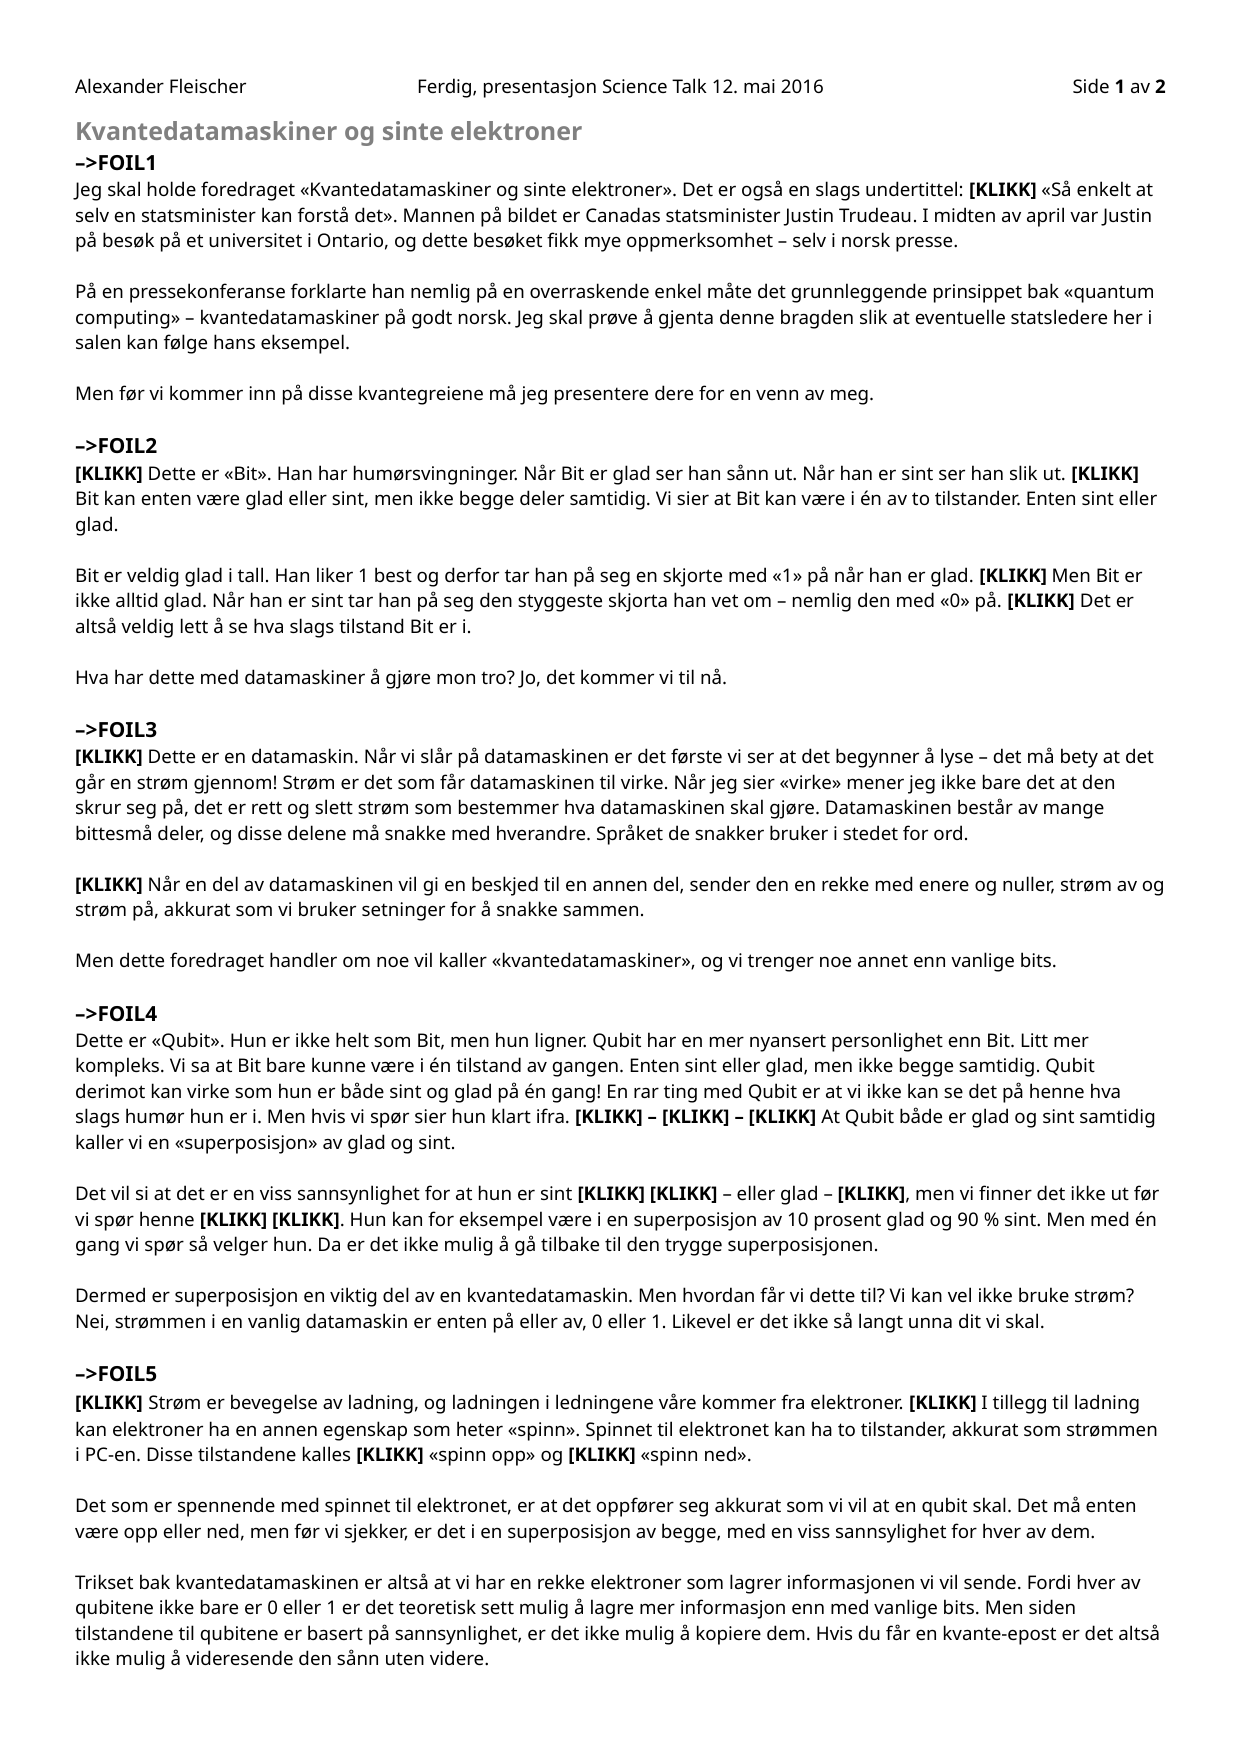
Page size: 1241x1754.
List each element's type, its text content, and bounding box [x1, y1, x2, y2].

text Jeg skal holde foredraget «Kvantedatamaskiner og sinte elektroner». Det er også en slags undertittel: [KLIKK] «Så enkelt at selv en statsminister kan forstå det». Mannen på bildet er Canadas statsminister Justin Trudeau. I midten av april var Justin på besøk på et universitet i Ontario, og dette besøket fikk mye oppmerksomhet – selv i norsk presse. [75, 176, 1166, 253]
text Bit er veldig glad i tall. Han liker 1 best og derfor tar han på seg en skjorte med «1» på når han er glad. [KLIKK] Men Bit er ikke alltid glad. Når han er sint tar han på seg den styggeste skjorta han vet om – nemlig den med «0» på. [KLIKK] Det er altså veldig lett å se hva slags tilstand Bit er i. [75, 562, 1166, 639]
text –>FOIL5 [75, 1359, 1166, 1387]
text Dette er «Qubit». Hun er ikke helt som Bit, men hun ligner. Qubit har en mer nyansert personlighet enn Bit. Litt mer kompleks. Vi sa at Bit bare kunne være i én tilstand av gangen. Enten sint eller glad, men ikke begge samtidig. Qubit derimot kan virke som hun er både sint og glad på én gang! En rar ting med Qubit er at vi ikke kan se det på henne hva slags humør hun er i. Men hvis vi spør sier hun klart ifra. [KLIKK] – [KLIKK] – [KLIKK] At Qubit både er glad og sint samtidig kaller vi en «superposisjon» av glad og sint. [75, 1027, 1166, 1155]
text Dermed er superposisjon en viktig del av en kvantedatamaskin. Men hvordan får vi dette til? Vi kan vel ikke bruke strøm? Nei, strømmen i en vanlig datamaskin er enten på eller av, 0 eller 1. Likevel er det ikke så langt unna dit vi skal. [75, 1282, 1166, 1333]
text –>FOIL3 [75, 715, 1166, 744]
text [KLIKK] Strøm er bevegelse av ladning, og ladningen i ledningene våre kommer fra elektroner. [KLIKK] I tillegg til ladning kan elektroner ha en annen egenskap som heter «spinn». Spinnet til elektronet kan ha to tilstander, akkurat som strømmen i PC-en. Disse tilstandene kalles [KLIKK] «spinn opp» og [KLIKK] «spinn ned». [75, 1387, 1166, 1467]
text –>FOIL1 [75, 148, 1166, 176]
text [KLIKK] Når en del av datamaskinen vil gi en beskjed til en annen del, sender den en rekke med enere og nuller, strøm av og strøm på, akkurat som vi bruker setninger for å snakke sammen. [75, 871, 1166, 922]
text Men før vi kommer inn på disse kvantegreiene må jeg presentere dere for en venn av meg. [75, 381, 1166, 406]
text –>FOIL4 [75, 999, 1166, 1027]
text Trikset bak kvantedatamaskinen er altså at vi har en rekke elektroner som lagrer informasjonen vi vil sende. Fordi hver av qubitene ikke bare er 0 eller 1 er det teoretisk sett mulig å lagre mer informasjon enn med vanlige bits. Men siden tilstandene til qubitene er basert på sannsynlighet, er det ikke mulig å kopiere dem. Hvis du får en kvante-epost er det altså ikke mulig å videresende den sånn uten videre. [75, 1569, 1166, 1671]
text [KLIKK] Dette er en datamaskin. Når vi slår på datamaskinen er det første vi ser at det begynner å lyse – det må bety at det går en strøm gjennom! Strøm er det som får datamaskinen til virke. Når jeg sier «virke» mener jeg ikke bare det at den skrur seg på, det er rett og slett strøm som bestemmer hva datamaskinen skal gjøre. Datamaskinen består av mange bittesmå deler, og disse delene må snakke med hverandre. Språket de snakker bruker i stedet for ord. [75, 744, 1166, 846]
text Hva har dette med datamaskiner å gjøre mon tro? Jo, det kommer vi til nå. [75, 664, 1166, 690]
subtitle Kvantedatamaskiner og sinte elektroner [75, 114, 1166, 148]
text Men dette foredraget handler om noe vil kaller «kvantedatamaskiner», og vi trenger noe annet enn vanlige bits. [75, 948, 1166, 973]
text [KLIKK] Dette er «Bit». Han har humørsvingninger. Når Bit er glad ser han sånn ut. Når han er sint ser han slik ut. [KLIKK] Bit kan enten være glad eller sint, men ikke begge deler samtidig. Vi sier at Bit kan være i én av to tilstander. Enten sint eller glad. [75, 460, 1166, 537]
text Det som er spennende med spinnet til elektronet, er at det oppfører seg akkurat som vi vil at en qubit skal. Det må enten være opp eller ned, men før vi sjekker, er det i en superposisjon av begge, med en viss sannsylighet for hver av dem. [75, 1492, 1166, 1543]
text Det vil si at det er en viss sannsynlighet for at hun er sint [KLIKK] [KLIKK] – eller glad – [KLIKK], men vi finner det ikke ut før vi spør henne [KLIKK] [KLIKK]. Hun kan for eksempel være i en superposisjon av 10 prosent glad og 90 % sint. Men med én gang vi spør så velger hun. Da er det ikke mulig å gå tilbake til den trygge superposisjonen. [75, 1180, 1166, 1257]
text På en pressekonferanse forklarte han nemlig på en overraskende enkel måte det grunnleggende prinsippet bak «quantum computing» – kvantedatamaskiner på godt norsk. Jeg skal prøve å gjenta denne bragden slik at eventuelle statsledere her i salen kan følge hans eksempel. [75, 278, 1166, 355]
text –>FOIL2 [75, 432, 1166, 460]
